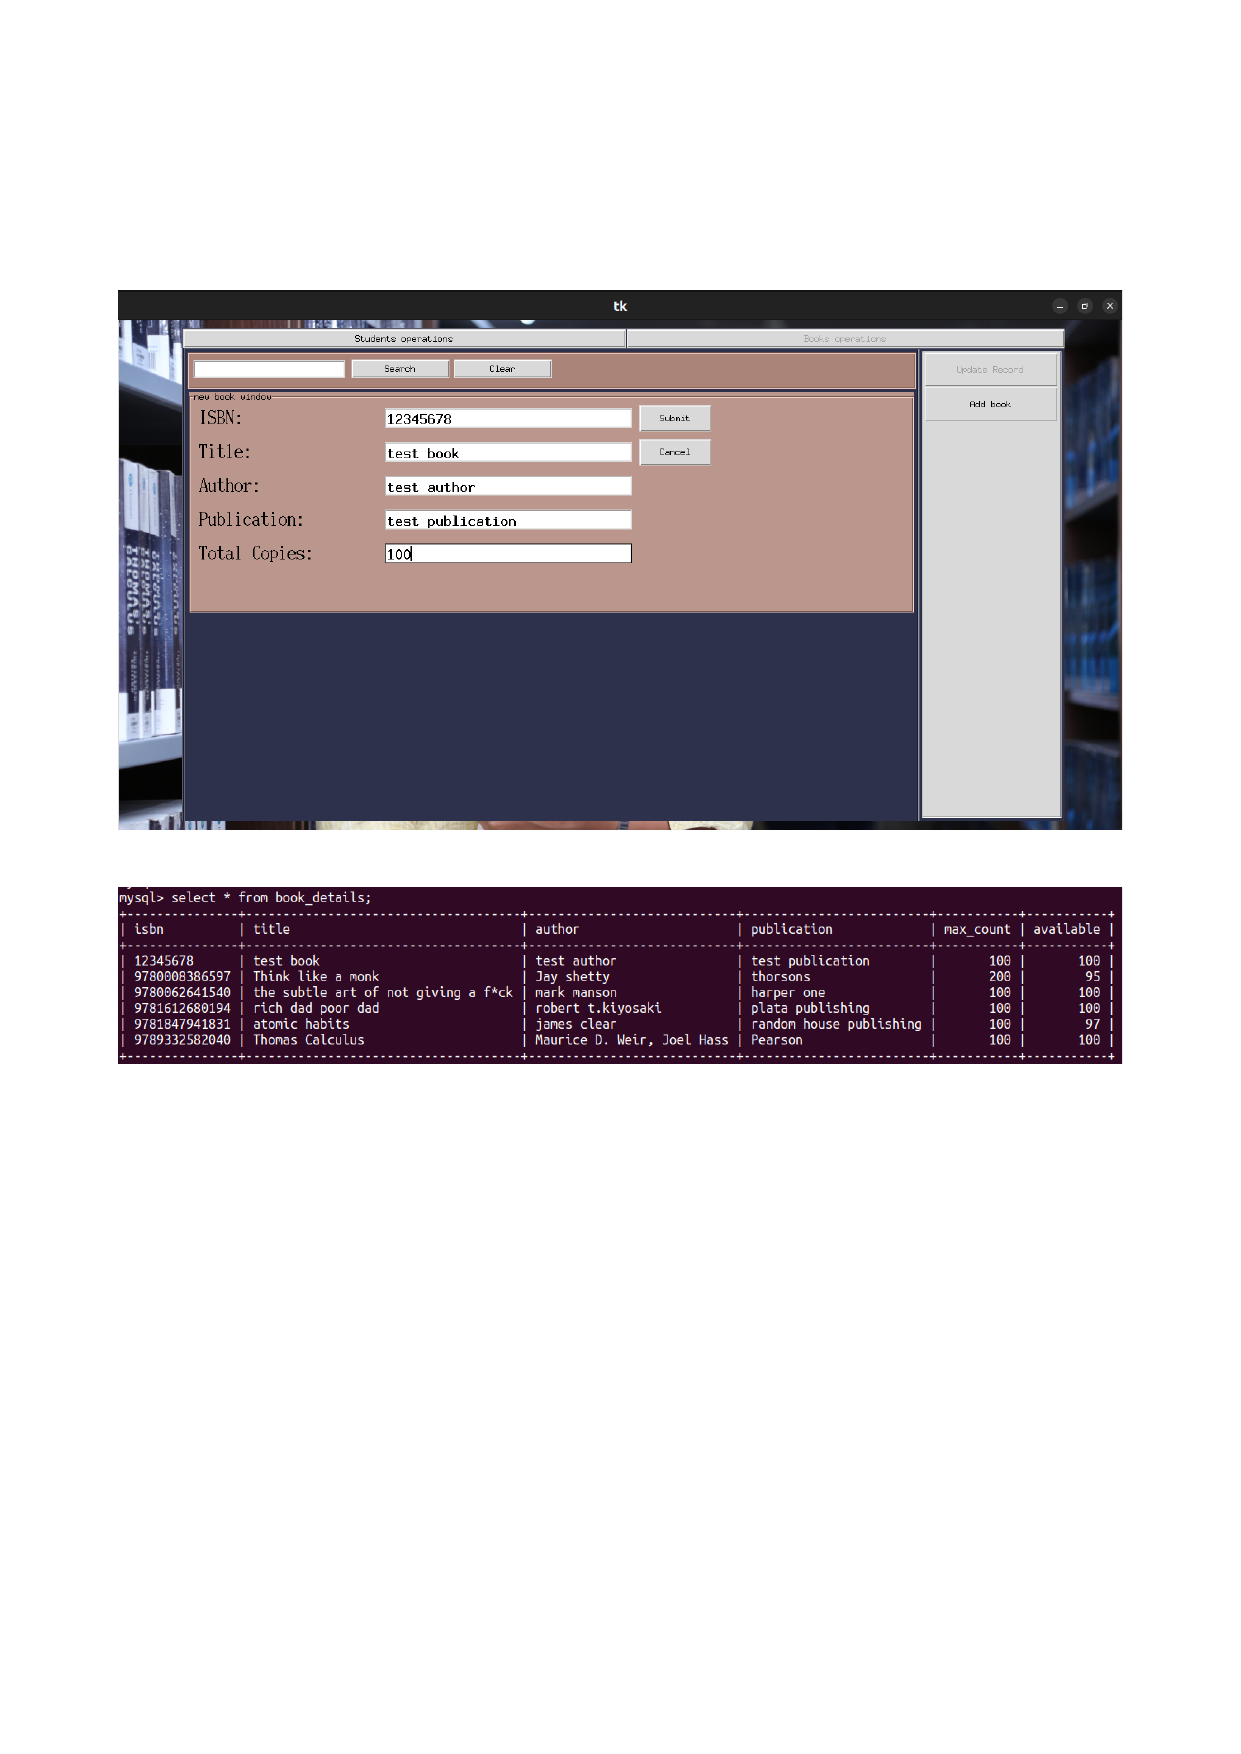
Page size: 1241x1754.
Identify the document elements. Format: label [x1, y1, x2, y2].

picture [118, 887, 1123, 1064]
picture [118, 290, 1123, 830]
